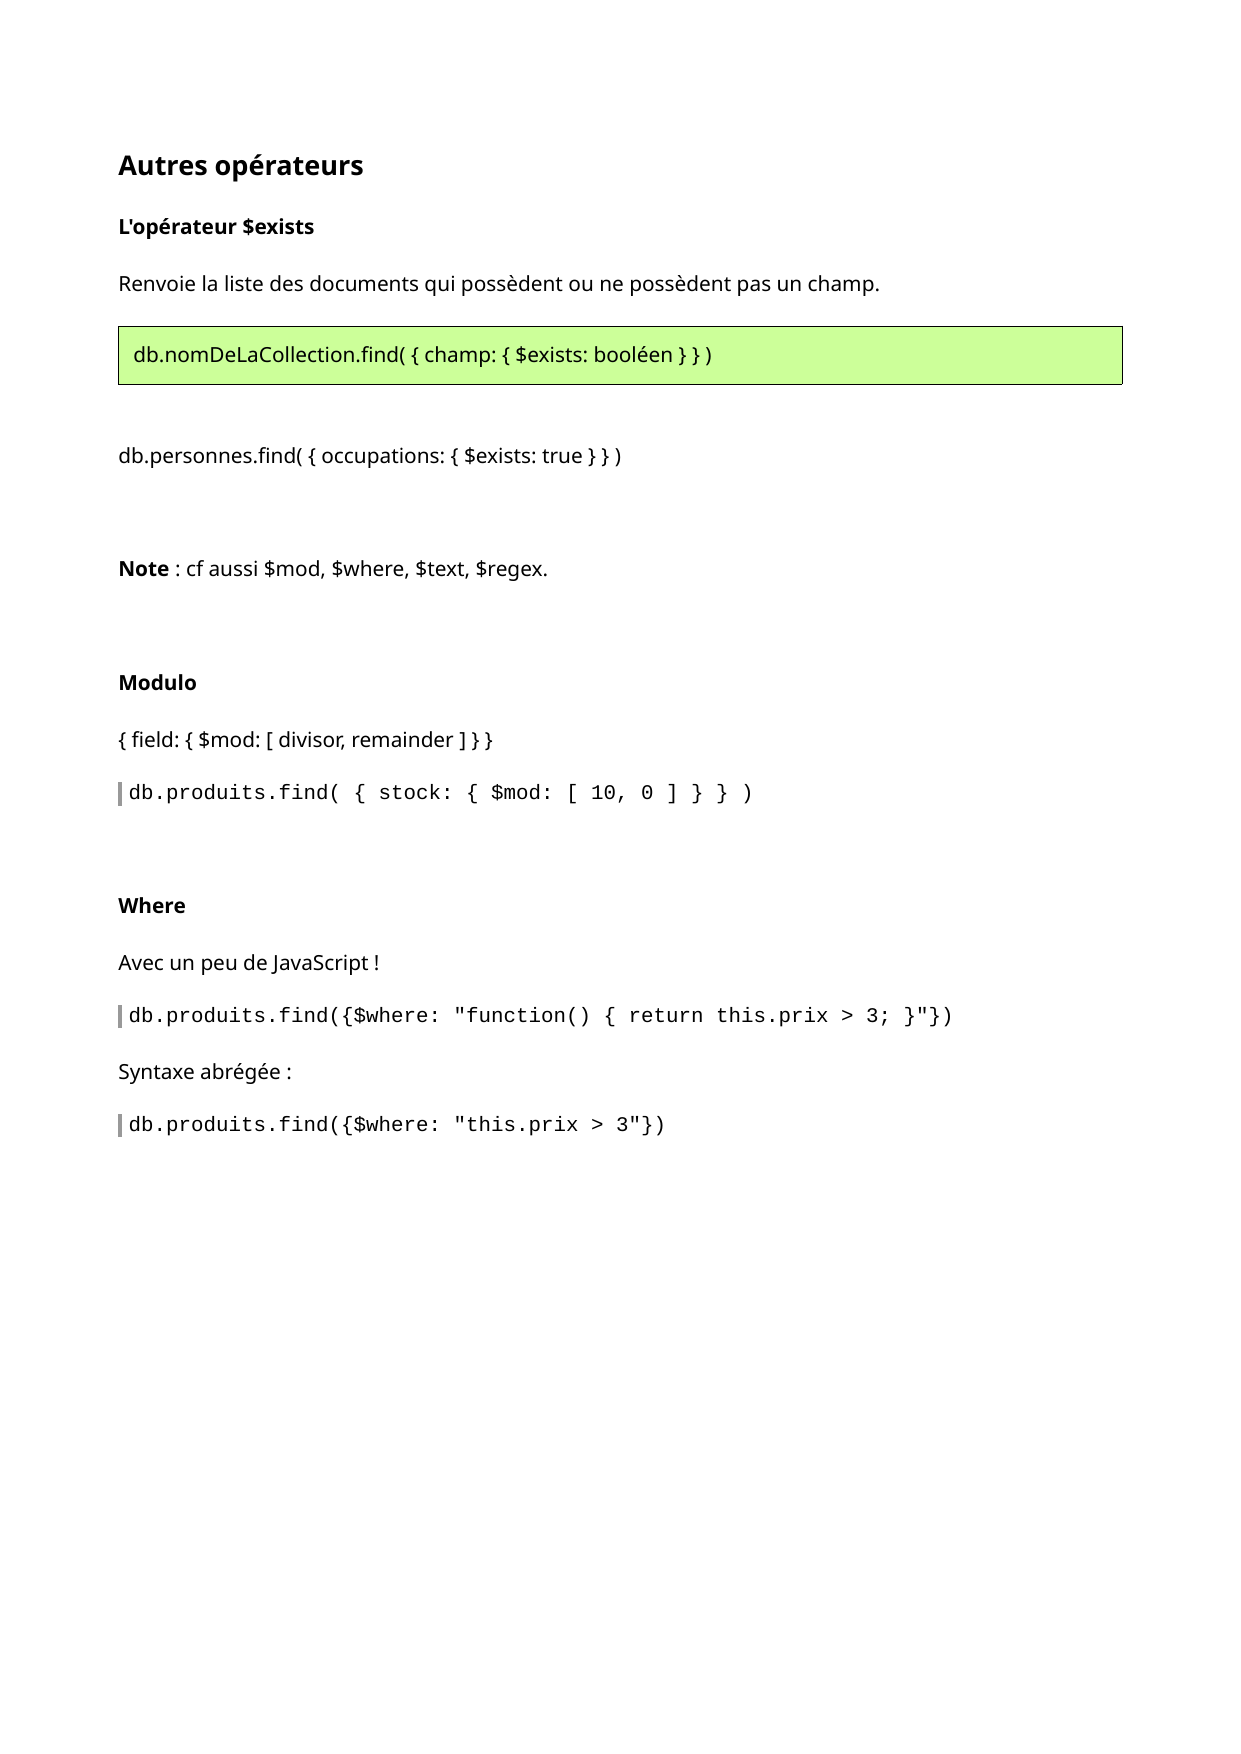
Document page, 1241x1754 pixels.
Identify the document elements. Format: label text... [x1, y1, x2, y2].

text Syntaxe abrégée : [118, 1057, 1122, 1085]
text db.produits.find({$where: "this.prix > 3"}) [122, 1114, 1122, 1137]
text db.nomDeLaCollection.find( { champ: { $exists: booléen } } ) [119, 327, 1122, 384]
text { field: { $mod: [ divisor, remainder ] } } [118, 725, 1122, 753]
text Note : cf aussi $mod, $where, $text, $regex. [118, 554, 1122, 583]
text Modulo [118, 668, 1122, 697]
text Autres opérateurs [118, 147, 1122, 183]
text db.produits.find( { stock: { $mod: [ 10, 0 ] } } ) [122, 782, 1122, 806]
text db.personnes.find( { occupations: { $exists: true } } ) [118, 441, 1122, 469]
text db.produits.find({$where: "function() { return this.prix > 3; }"}) [122, 1005, 1122, 1028]
text L'opérateur $exists [118, 212, 1122, 240]
text Where [118, 891, 1122, 919]
text Renvoie la liste des documents qui possèdent ou ne possèdent pas un champ. [118, 269, 1122, 297]
text Avec un peu de JavaScript ! [118, 948, 1122, 976]
